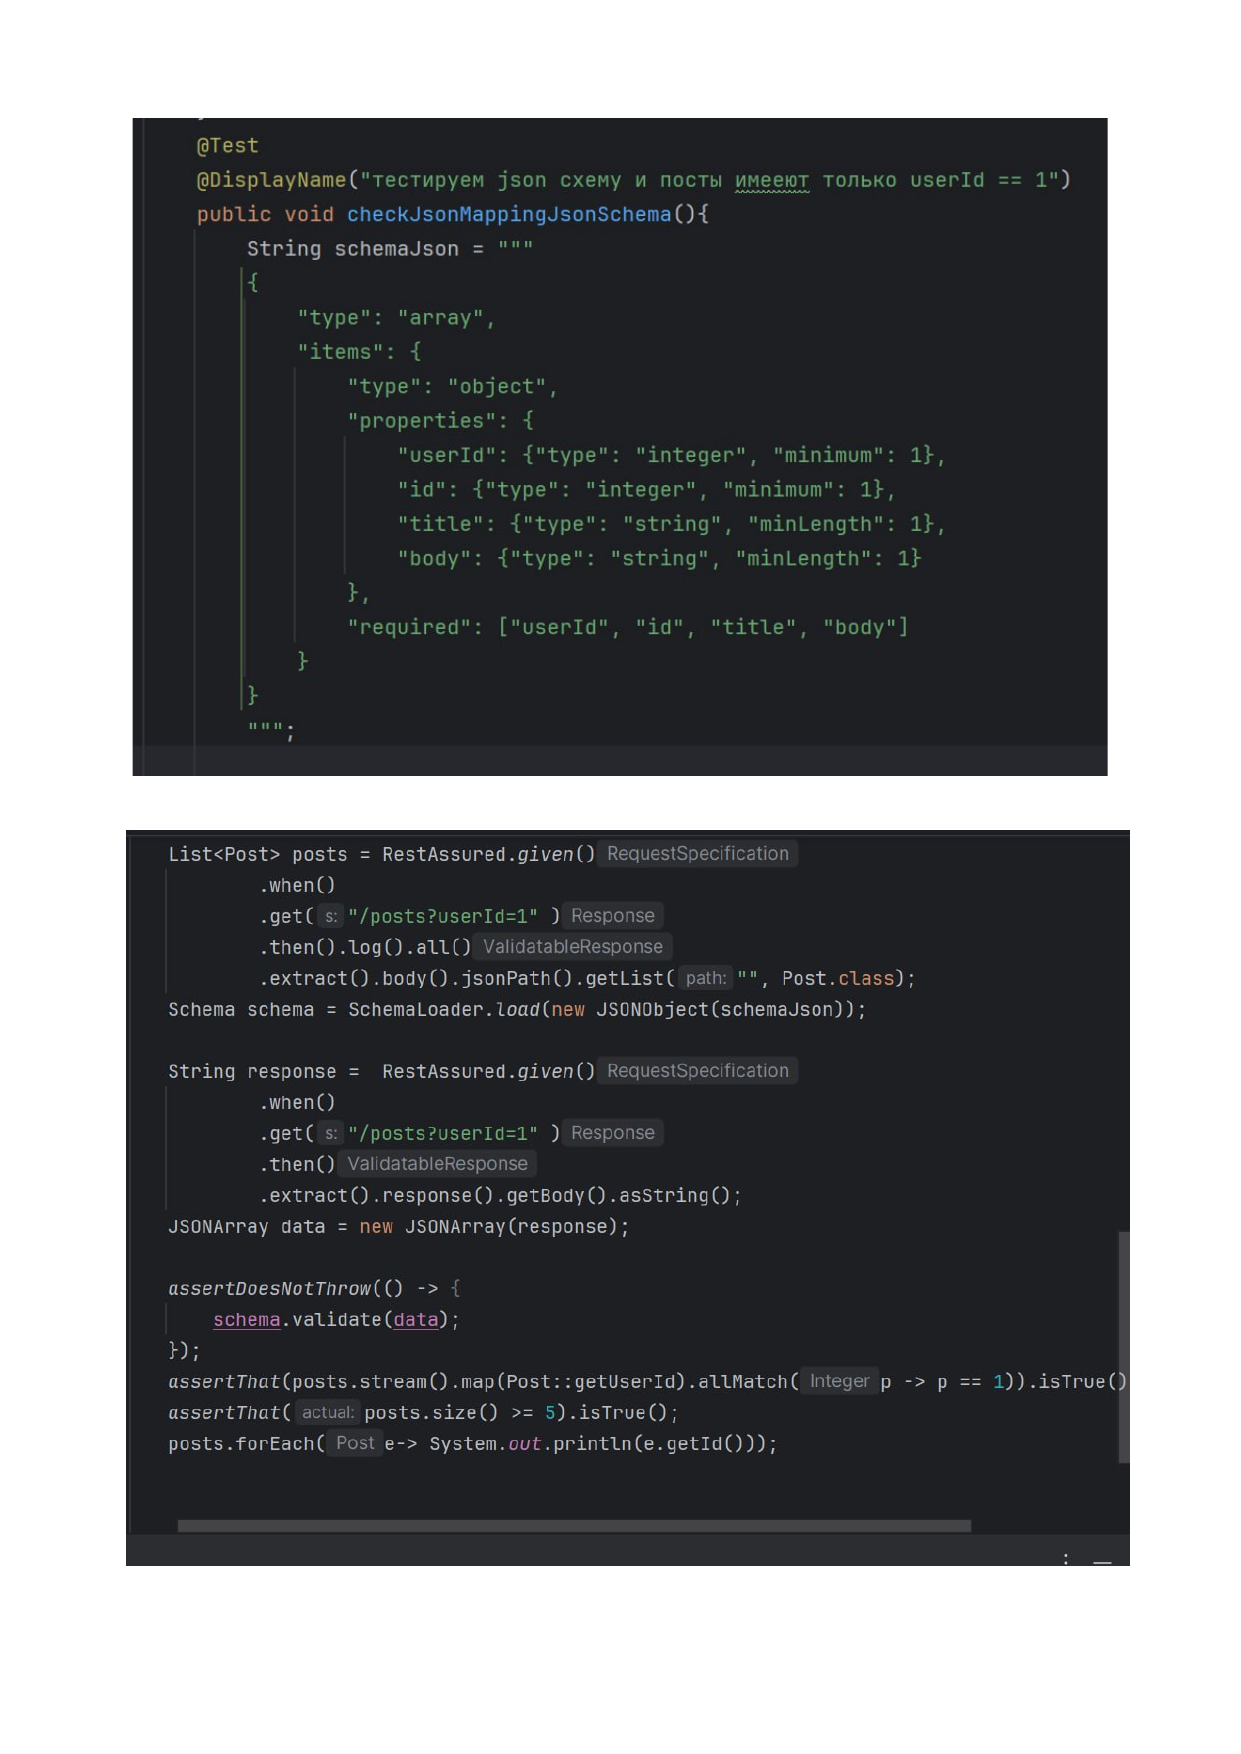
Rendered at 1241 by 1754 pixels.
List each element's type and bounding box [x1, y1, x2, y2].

picture [126, 830, 1130, 1566]
picture [132, 118, 1108, 776]
